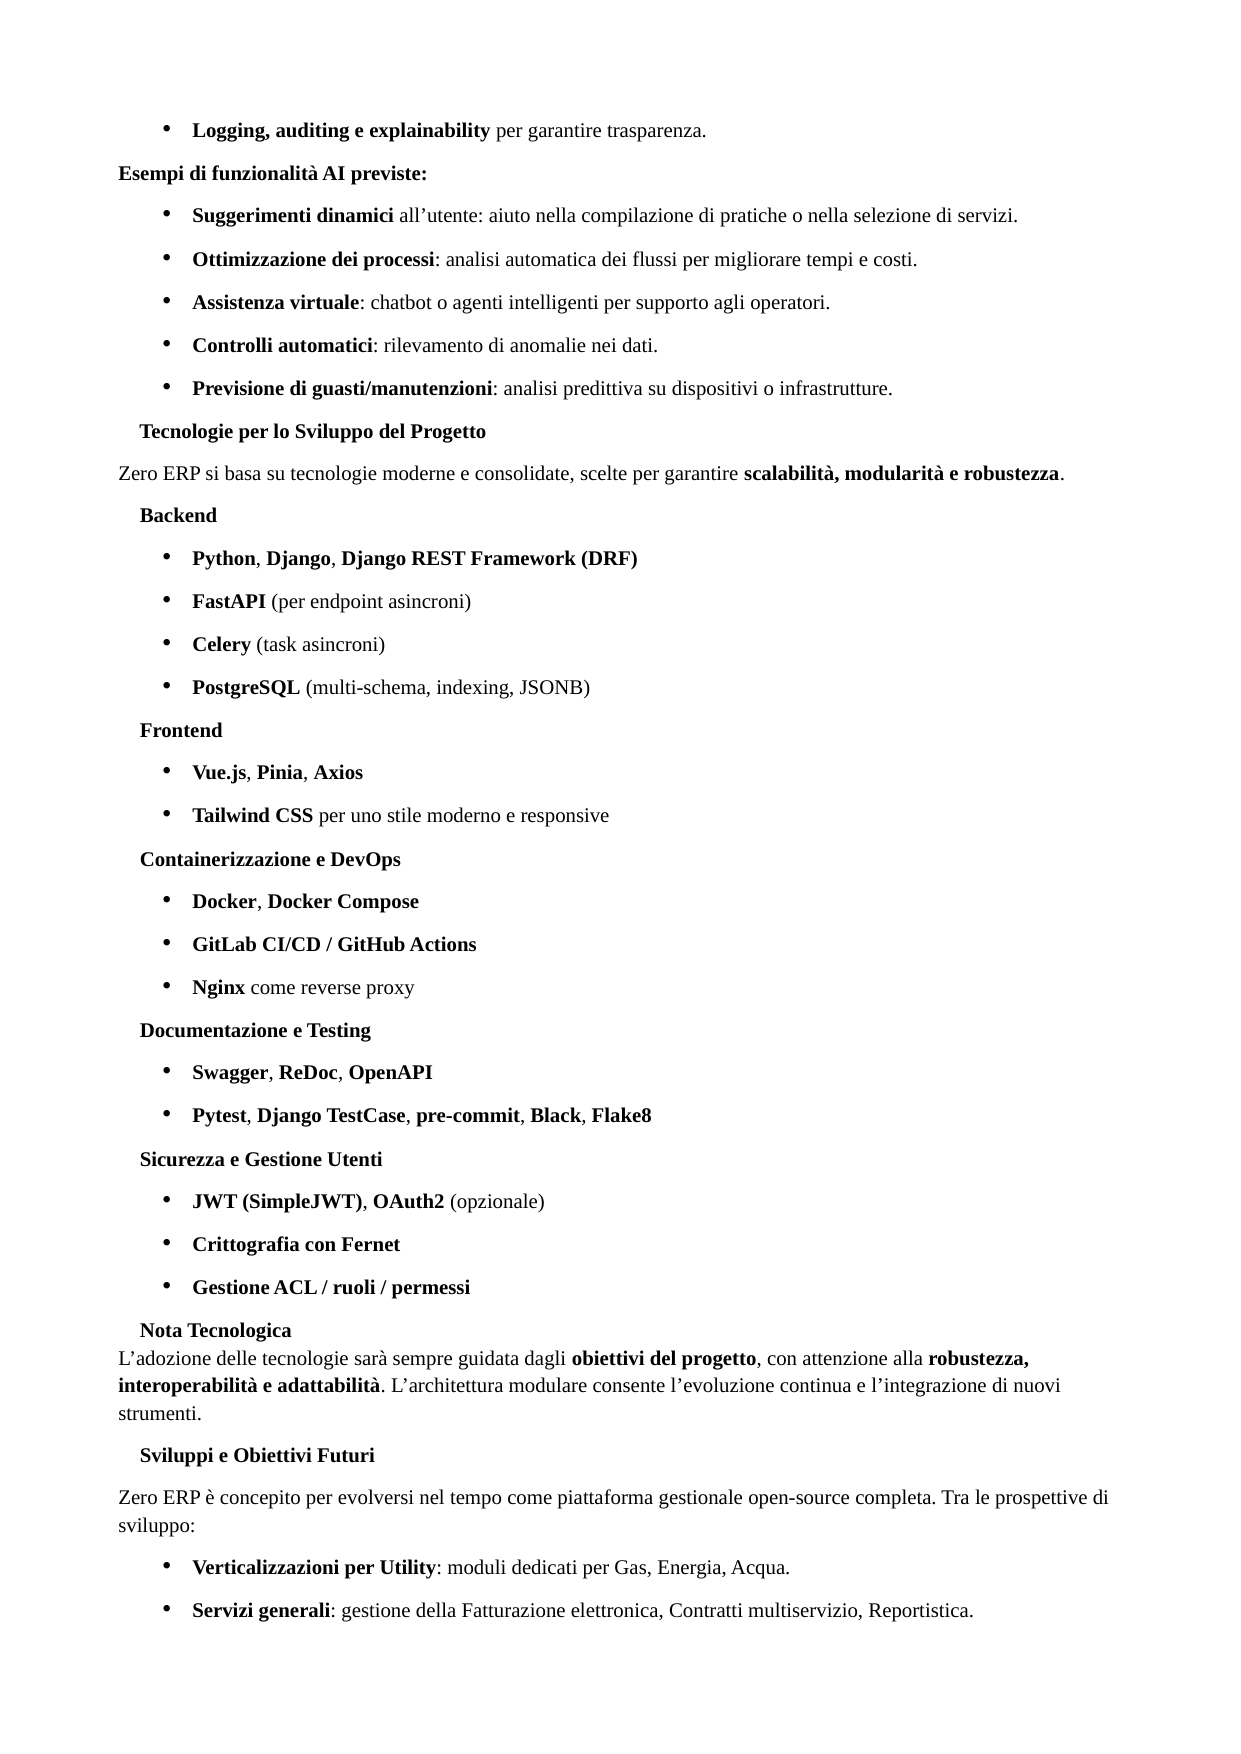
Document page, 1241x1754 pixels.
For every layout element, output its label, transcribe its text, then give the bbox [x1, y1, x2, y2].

list Python, Django, Django REST Framework (DRF) [162, 546, 1122, 571]
list Servizi generali: gestione della Fatturazione elettronica, Contratti multiservizio, Reportistica. [162, 1598, 1122, 1623]
list Suggerimenti dinamici all’utente: aiuto nella compilazione di pratiche o nella selezione di servizi. [162, 203, 1122, 228]
subtitle 🔹 Documentazione e Testing [118, 1018, 1122, 1042]
subtitle 🔹 Containerizzazione e DevOps [118, 847, 1122, 871]
text Esempi di funzionalità AI previste: [118, 161, 1122, 185]
text 💡 Nota Tecnologica L’adozione delle tecnologie sarà sempre guidata dagli obiettivi del progetto, con attenzione alla robustezza, interoperabilità e adattabilità. L’architettura modulare consente l’evoluzione continua e l’integrazione di nuovi strumenti. [118, 1318, 1122, 1425]
list Controlli automatici: rilevamento di anomalie nei dati. [162, 333, 1122, 358]
list Nginx come reverse proxy [162, 975, 1122, 1000]
list JWT (SimpleJWT), OAuth2 (opzionale) [162, 1189, 1122, 1214]
text Zero ERP si basa su tecnologie moderne e consolidate, scelte per garantire scalabilità, modularità e robustezza. [118, 461, 1122, 485]
list Logging, auditing e explainability per garantire trasparenza. [162, 118, 1122, 143]
list Docker, Docker Compose [162, 889, 1122, 914]
list Celery (task asincroni) [162, 632, 1122, 657]
list Verticalizzazioni per Utility: moduli dedicati per Gas, Energia, Acqua. [162, 1555, 1122, 1580]
subtitle 🔹 Sicurezza e Gestione Utenti [118, 1147, 1122, 1171]
text Zero ERP è concepito per evolversi nel tempo come piattaforma gestionale open-source completa. Tra le prospettive di sviluppo: [118, 1485, 1122, 1537]
list Crittografia con Fernet [162, 1232, 1122, 1257]
subtitle 🔹 Frontend [118, 718, 1122, 742]
list Assistenza virtuale: chatbot o agenti intelligenti per supporto agli operatori. [162, 290, 1122, 314]
list Previsione di guasti/manutenzioni: analisi predittiva su dispositivi o infrastrutture. [162, 376, 1122, 401]
list Pytest, Django TestCase, pre-commit, Black, Flake8 [162, 1103, 1122, 1128]
list Swagger, ReDoc, OpenAPI [162, 1060, 1122, 1085]
list Ottimizzazione dei processi: analisi automatica dei flussi per migliorare tempi e costi. [162, 247, 1122, 271]
list GitLab CI/CD / GitHub Actions [162, 932, 1122, 957]
list Vue.js, Pinia, Axios [162, 760, 1122, 785]
subtitle ✅ Tecnologie per lo Sviluppo del Progetto [118, 419, 1122, 443]
subtitle ✅ Sviluppi e Obiettivi Futuri [118, 1443, 1122, 1467]
list PostgreSQL (multi-schema, indexing, JSONB) [162, 675, 1122, 700]
list FastAPI (per endpoint asincroni) [162, 589, 1122, 614]
subtitle 🔹 Backend [118, 503, 1122, 527]
list Gestione ACL / ruoli / permessi [162, 1275, 1122, 1300]
list Tailwind CSS per uno stile moderno e responsive [162, 803, 1122, 828]
